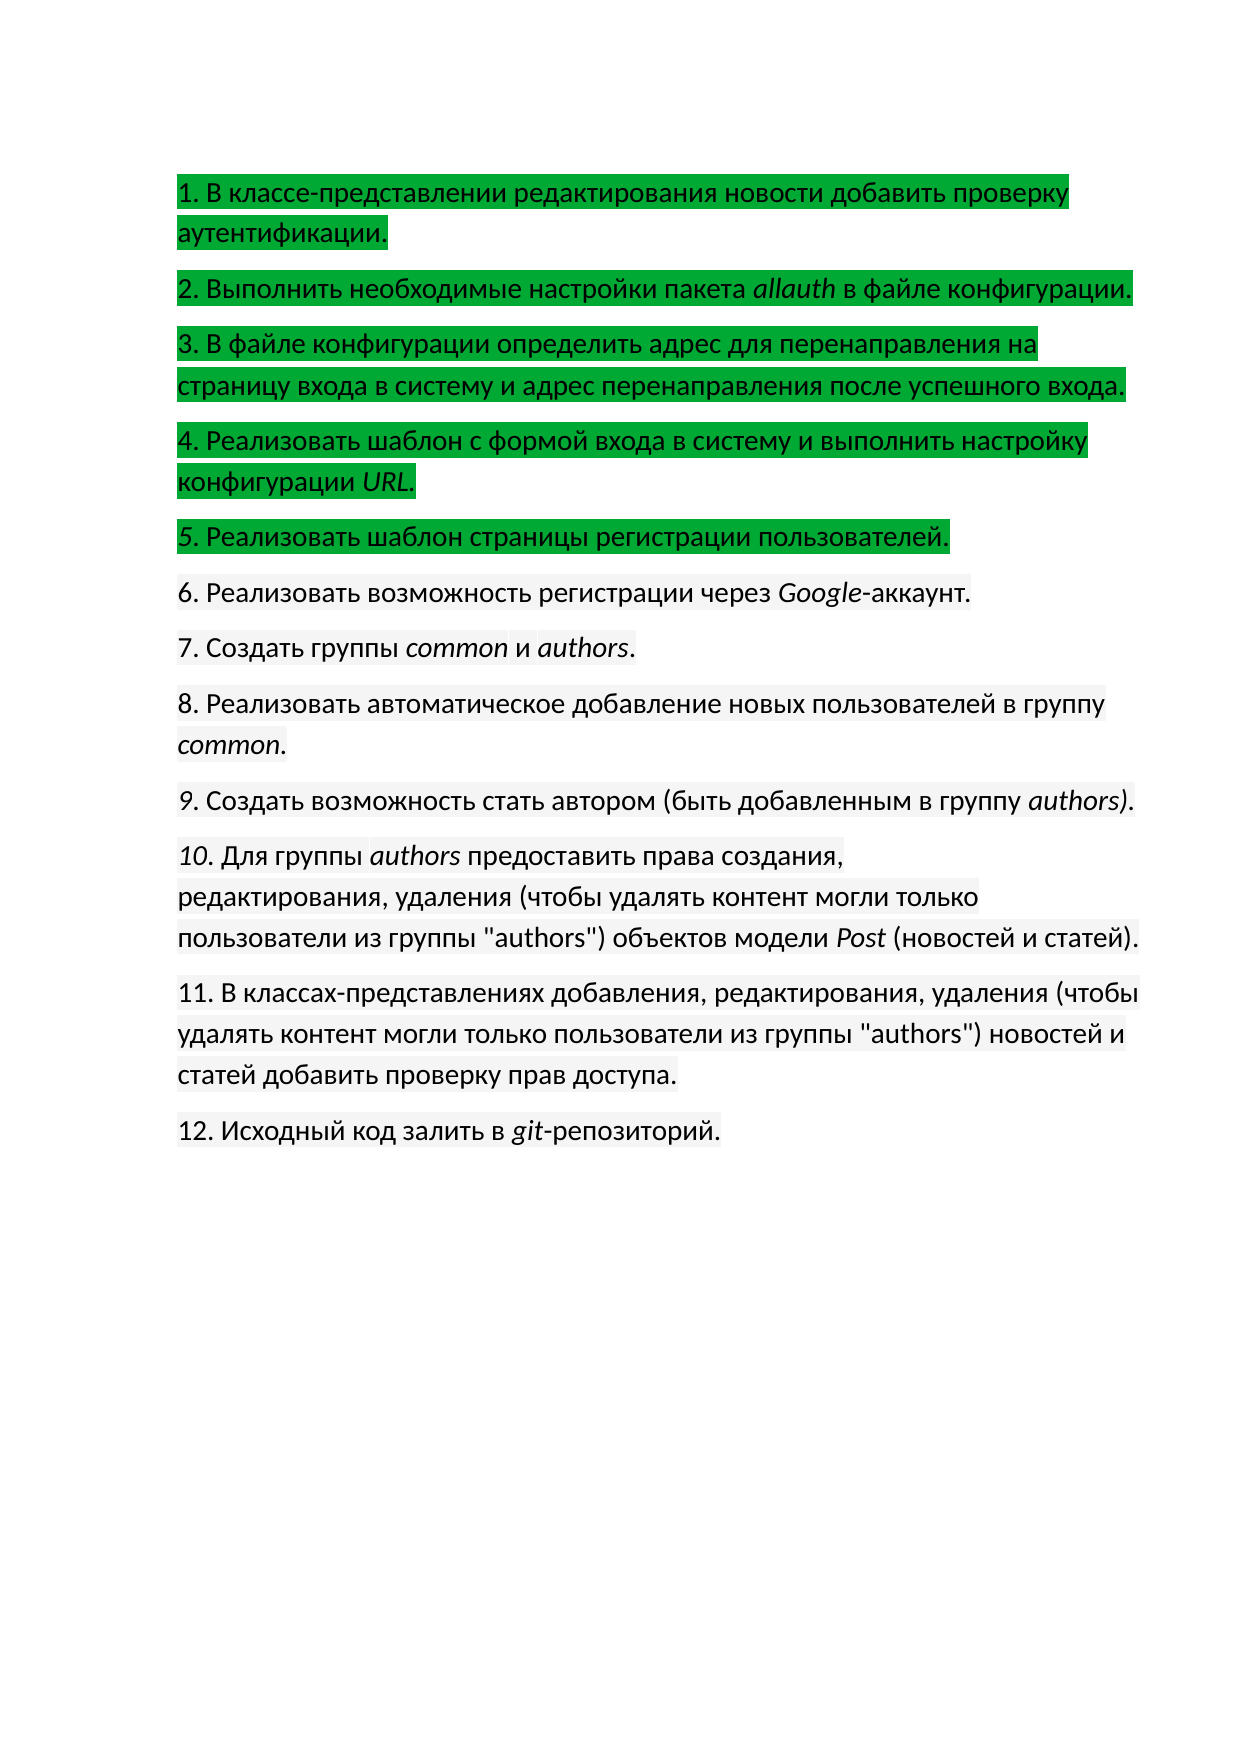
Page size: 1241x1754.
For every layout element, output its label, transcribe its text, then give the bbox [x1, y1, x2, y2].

text 4. Реализовать шаблон с формой входа в систему и выполнить настройку конфигурации URL. [177, 422, 1152, 499]
text 1. В классе-представлении редактирования новости добавить проверку аутентификации. [177, 174, 1152, 250]
text 5. Реализовать шаблон страницы регистрации пользователей. [177, 518, 1152, 554]
text 7. Создать группы common и authors. [177, 629, 1152, 665]
text 12. Исходный код залить в git-репозиторий. [177, 1112, 1152, 1147]
text 8. Реализовать автоматическое добавление новых пользователей в группу common. [177, 685, 1152, 762]
text 11. В классах-представлениях добавления, редактирования, удаления (чтобы удалять контент могли только пользователи из группы "authors") новостей и статей добавить проверку прав доступа. [177, 974, 1152, 1092]
text 10. Для группы authors предоставить права создания, редактирования, удаления (чтобы удалять контент могли только пользователи из группы "authors") объектов модели Post (новостей и статей). [177, 837, 1152, 954]
text 2. Выполнить необходимые настройки пакета allauth в файле конфигурации. [177, 270, 1152, 306]
text 6. Реализовать возможность регистрации через Google-аккаунт. [177, 574, 1152, 610]
text 3. В файле конфигурации определить адрес для перенаправления на страницу входа в систему и адрес перенаправления после успешного входа. [177, 326, 1152, 402]
text 9. Создать возможность стать автором (быть добавленным в группу authors). [177, 782, 1152, 817]
